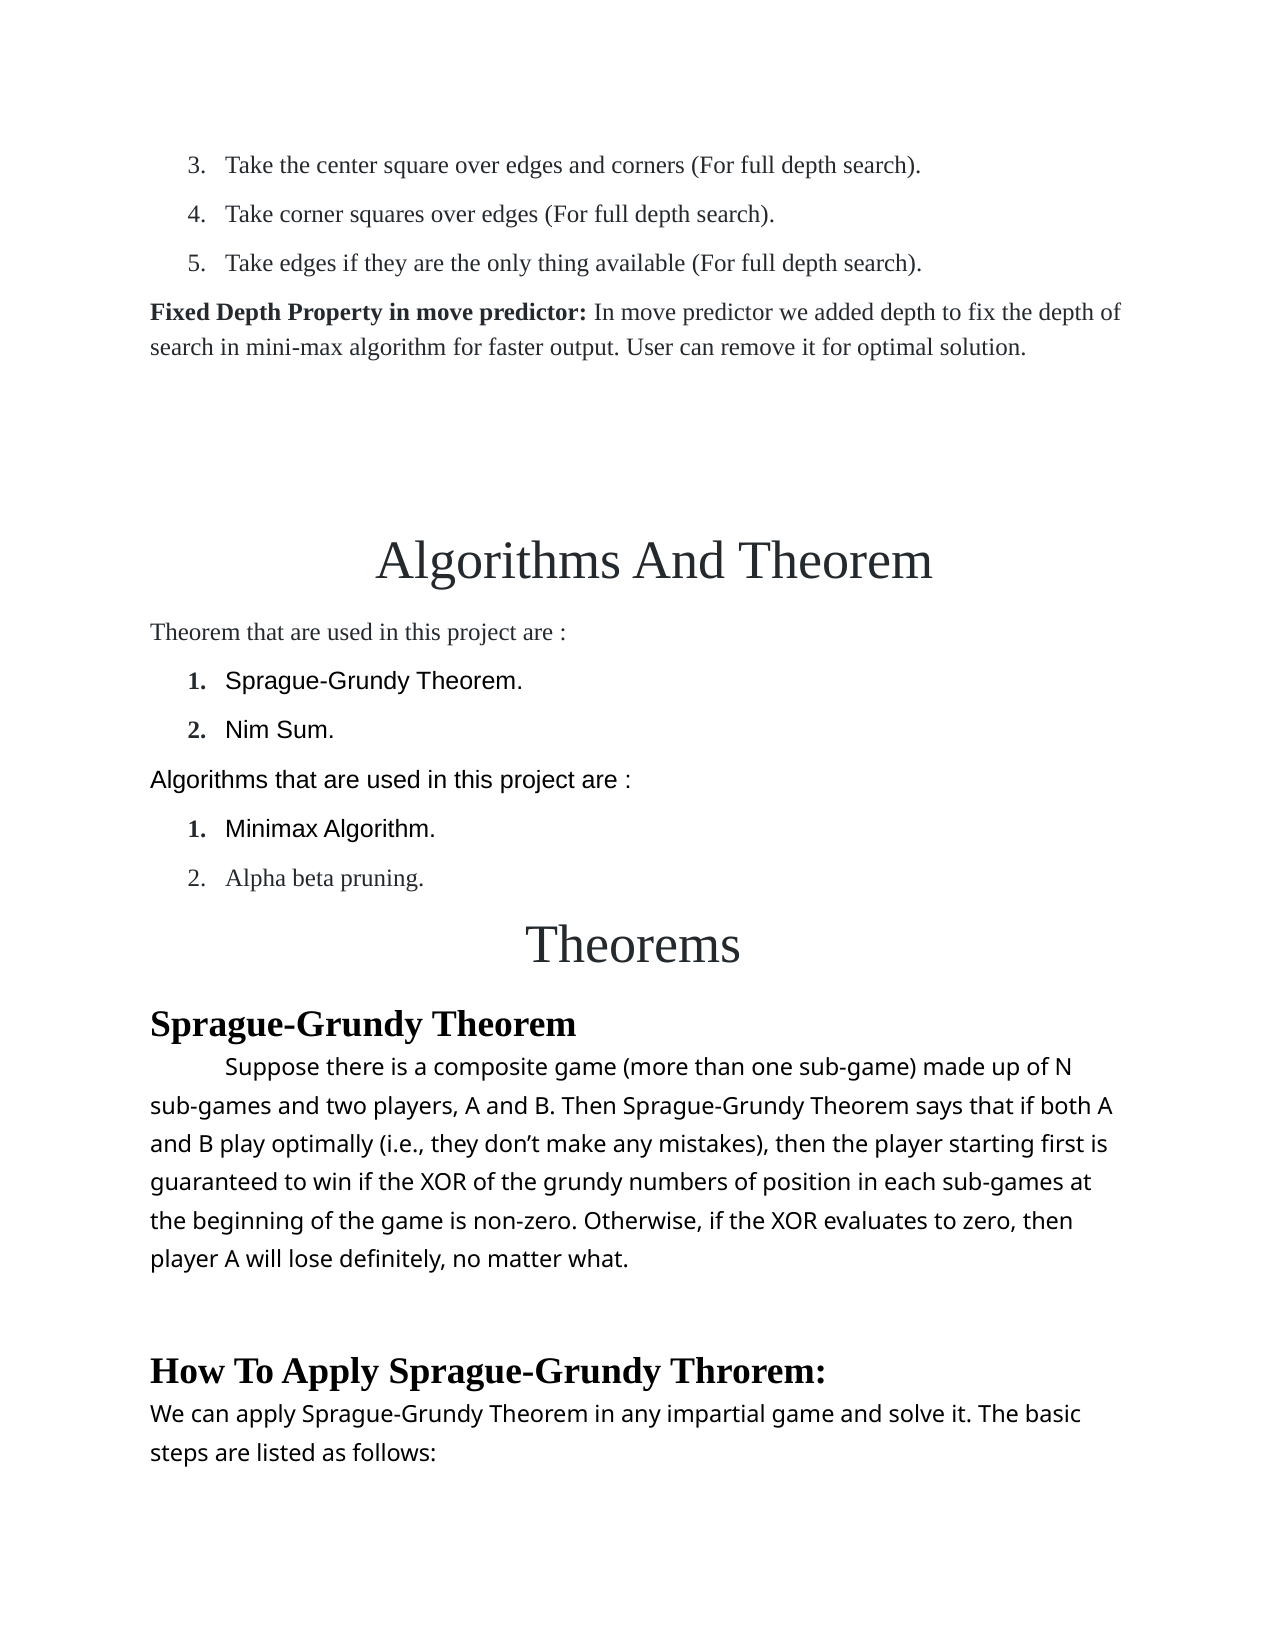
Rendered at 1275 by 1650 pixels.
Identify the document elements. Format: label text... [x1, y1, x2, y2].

list Take edges if they are the only thing available (For full depth search). [187, 248, 1125, 277]
text Theorems [150, 912, 1125, 974]
list Take corner squares over edges (For full depth search). [187, 199, 1125, 228]
text How To Apply Sprague-Grundy Throrem: We can apply Sprague-Grundy Theorem in any impartial game and solve it. The basic steps are listed as follows: [150, 1348, 1125, 1468]
list Take the center square over edges and corners (For full depth search). [187, 150, 1125, 179]
text Sprague-Grundy Theorem Suppose there is a composite game (more than one sub-game) made up of N sub-games and two players, A and B. Then Sprague-Grundy Theorem says that if both A and B play optimally (i.e., they don’t make any mistakes), then the player starting first is guaranteed to win if the XOR of the grundy numbers of position in each sub-games at the beginning of the game is non-zero. Otherwise, if the XOR evaluates to zero, then player A will lose definitely, no matter what. [150, 1001, 1125, 1274]
text Algorithms and Theorem [150, 528, 1125, 590]
text Theorem that are used in this project are : [150, 617, 1125, 646]
text Fixed Depth Property in move predictor: In move predictor we added depth to fix the depth of search in mini-max algorithm for faster output. User can remove it for optimal solution. [150, 297, 1125, 360]
list Sprague-Grundy Theorem. [187, 666, 1125, 695]
list Alpha beta pruning. [187, 863, 1125, 892]
text Algorithms that are used in this project are : [150, 764, 1125, 793]
list Minimax Algorithm. [187, 814, 1125, 842]
list Nim Sum. [187, 715, 1125, 744]
